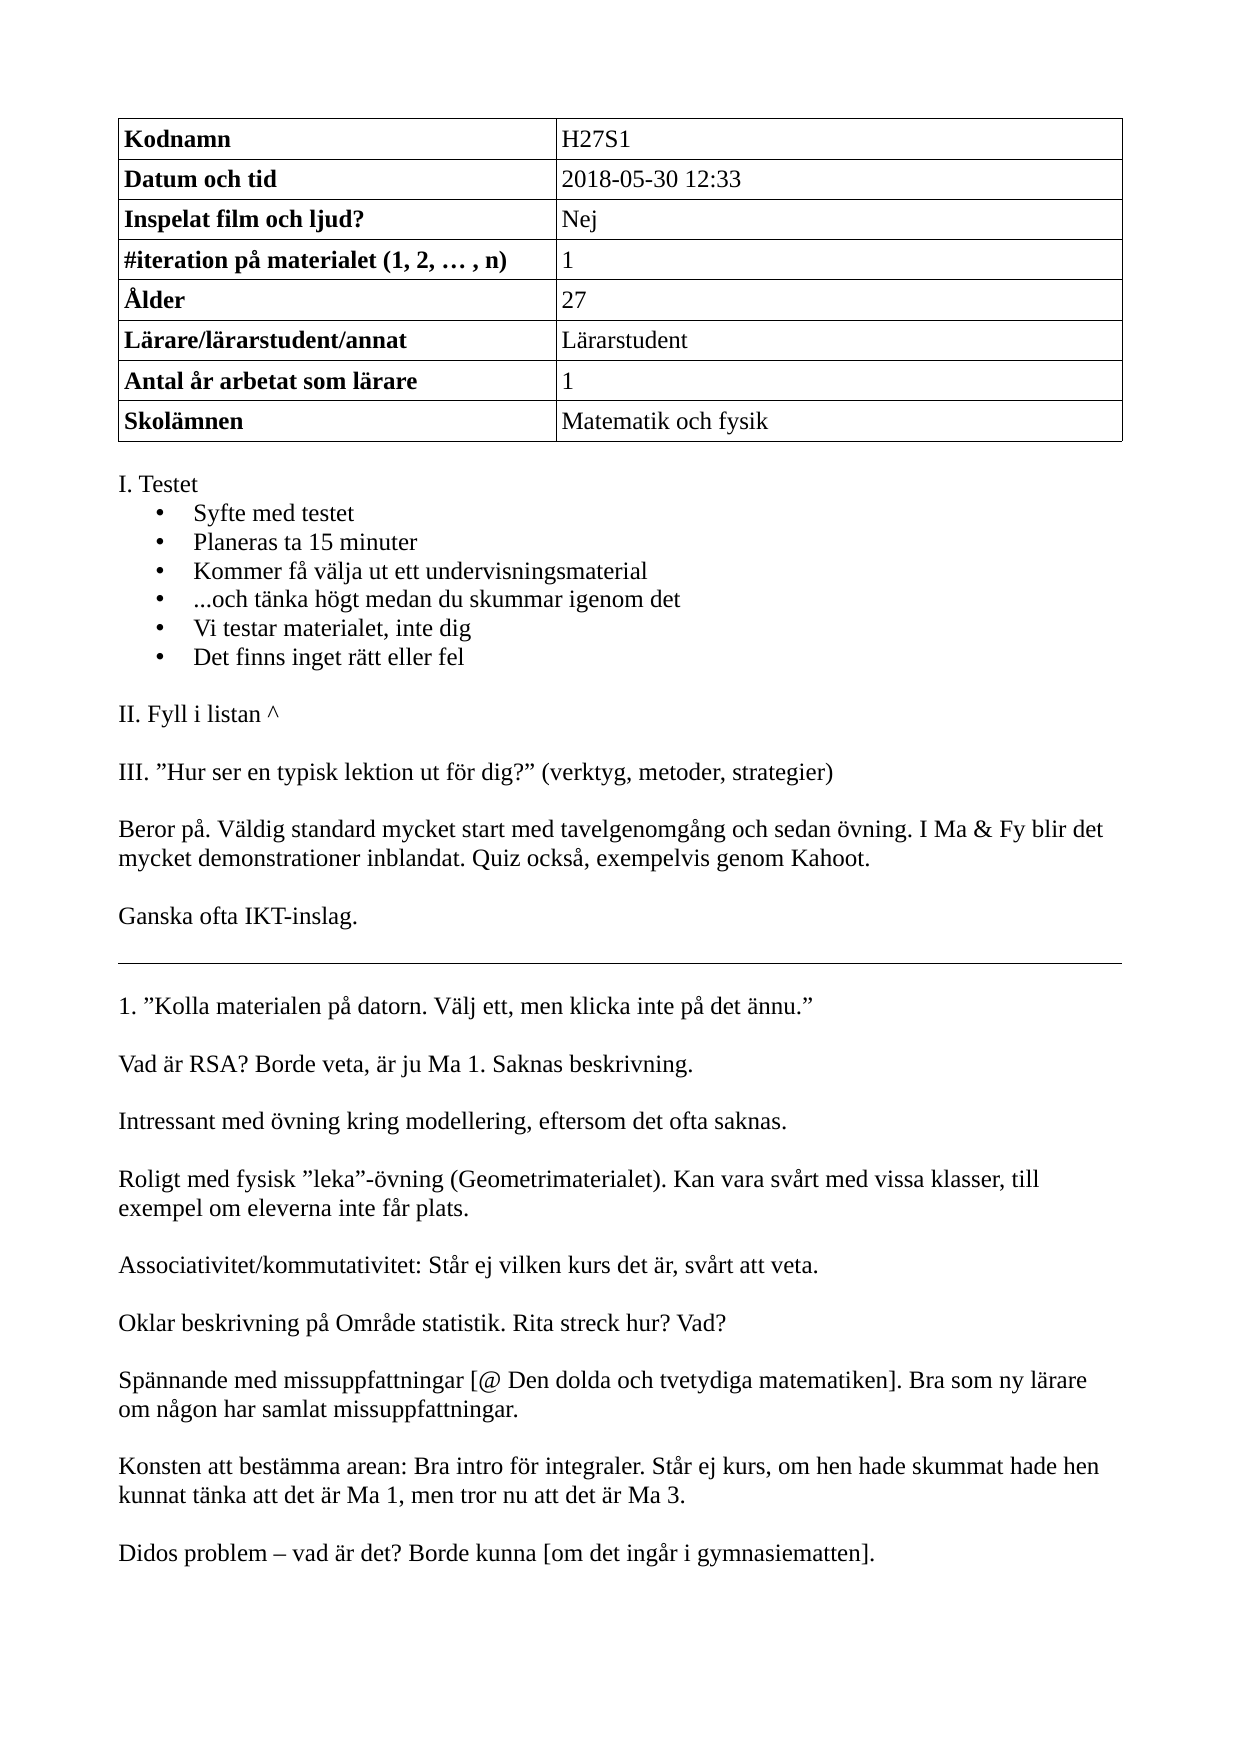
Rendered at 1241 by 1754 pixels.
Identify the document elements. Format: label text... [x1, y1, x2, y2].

table_cell 27 [557, 280, 1122, 320]
text Ganska ofta IKT-inslag. [118, 901, 1122, 929]
text Roligt med fysisk ”leka”-övning (Geometrimaterialet). Kan vara svårt med vissa klasser, till exempel om eleverna inte får plats. [118, 1164, 1122, 1221]
list Syfte med testet [156, 498, 1122, 527]
text III. ”Hur ser en typisk lektion ut för dig?” (verktyg, metoder, strategier) [118, 757, 1122, 786]
text Oklar beskrivning på Område statistik. Rita streck hur? Vad? [118, 1308, 1122, 1336]
text Intressant med övning kring modellering, eftersom det ofta saknas. [118, 1106, 1122, 1135]
text Vad är RSA? Borde veta, är ju Ma 1. Saknas beskrivning. [118, 1049, 1122, 1078]
text Associativitet/kommutativitet: Står ej vilken kurs det är, svårt att veta. [118, 1250, 1122, 1279]
table_cell Matematik och fysik [557, 401, 1122, 441]
table_header H27S1 [557, 119, 1122, 158]
text Konsten att bestämma arean: Bra intro för integraler. Står ej kurs, om hen hade skummat hade hen kunnat tänka att det är Ma 1, men tror nu att det är Ma 3. [118, 1451, 1122, 1509]
table_cell Datum och tid [119, 160, 556, 199]
table_cell Inspelat film och ljud? [119, 200, 556, 239]
table_cell 1 [557, 361, 1122, 400]
text 1. ”Kolla materialen på datorn. Välj ett, men klicka inte på det ännu.” [118, 991, 1122, 1020]
table_cell Lärare/lärarstudent/annat [119, 321, 556, 360]
list Kommer få välja ut ett undervisningsmaterial [156, 556, 1122, 584]
list Det finns inget rätt eller fel [156, 642, 1122, 671]
text Spännande med missuppfattningar [@ Den dolda och tvetydiga matematiken]. Bra som ny lärare om någon har samlat missuppfattningar. [118, 1365, 1122, 1423]
text I. Testet [118, 469, 1122, 498]
table_cell #iteration på materialet (1, 2, … , n) [119, 240, 556, 279]
table_cell 1 [557, 240, 1122, 279]
table_header Kodnamn [119, 119, 556, 158]
table_cell Nej [557, 200, 1122, 239]
table_cell Skolämnen [119, 401, 556, 441]
text II. Fyll i listan ^ [118, 699, 1122, 728]
list ...och tänka högt medan du skummar igenom det [156, 584, 1122, 613]
table_cell Antal år arbetat som lärare [119, 361, 556, 400]
table_cell Ålder [119, 280, 556, 320]
text Beror på. Väldig standard mycket start med tavelgenomgång och sedan övning. I Ma & Fy blir det mycket demonstrationer inblandat. Quiz också, exempelvis genom Kahoot. [118, 814, 1122, 872]
text Didos problem – vad är det? Borde kunna [om det ingår i gymnasiematten]. [118, 1538, 1122, 1566]
list Vi testar materialet, inte dig [156, 613, 1122, 642]
table_cell Lärarstudent [557, 321, 1122, 360]
table_cell 2018-05-30 12:33 [557, 160, 1122, 199]
list Planeras ta 15 minuter [156, 527, 1122, 556]
